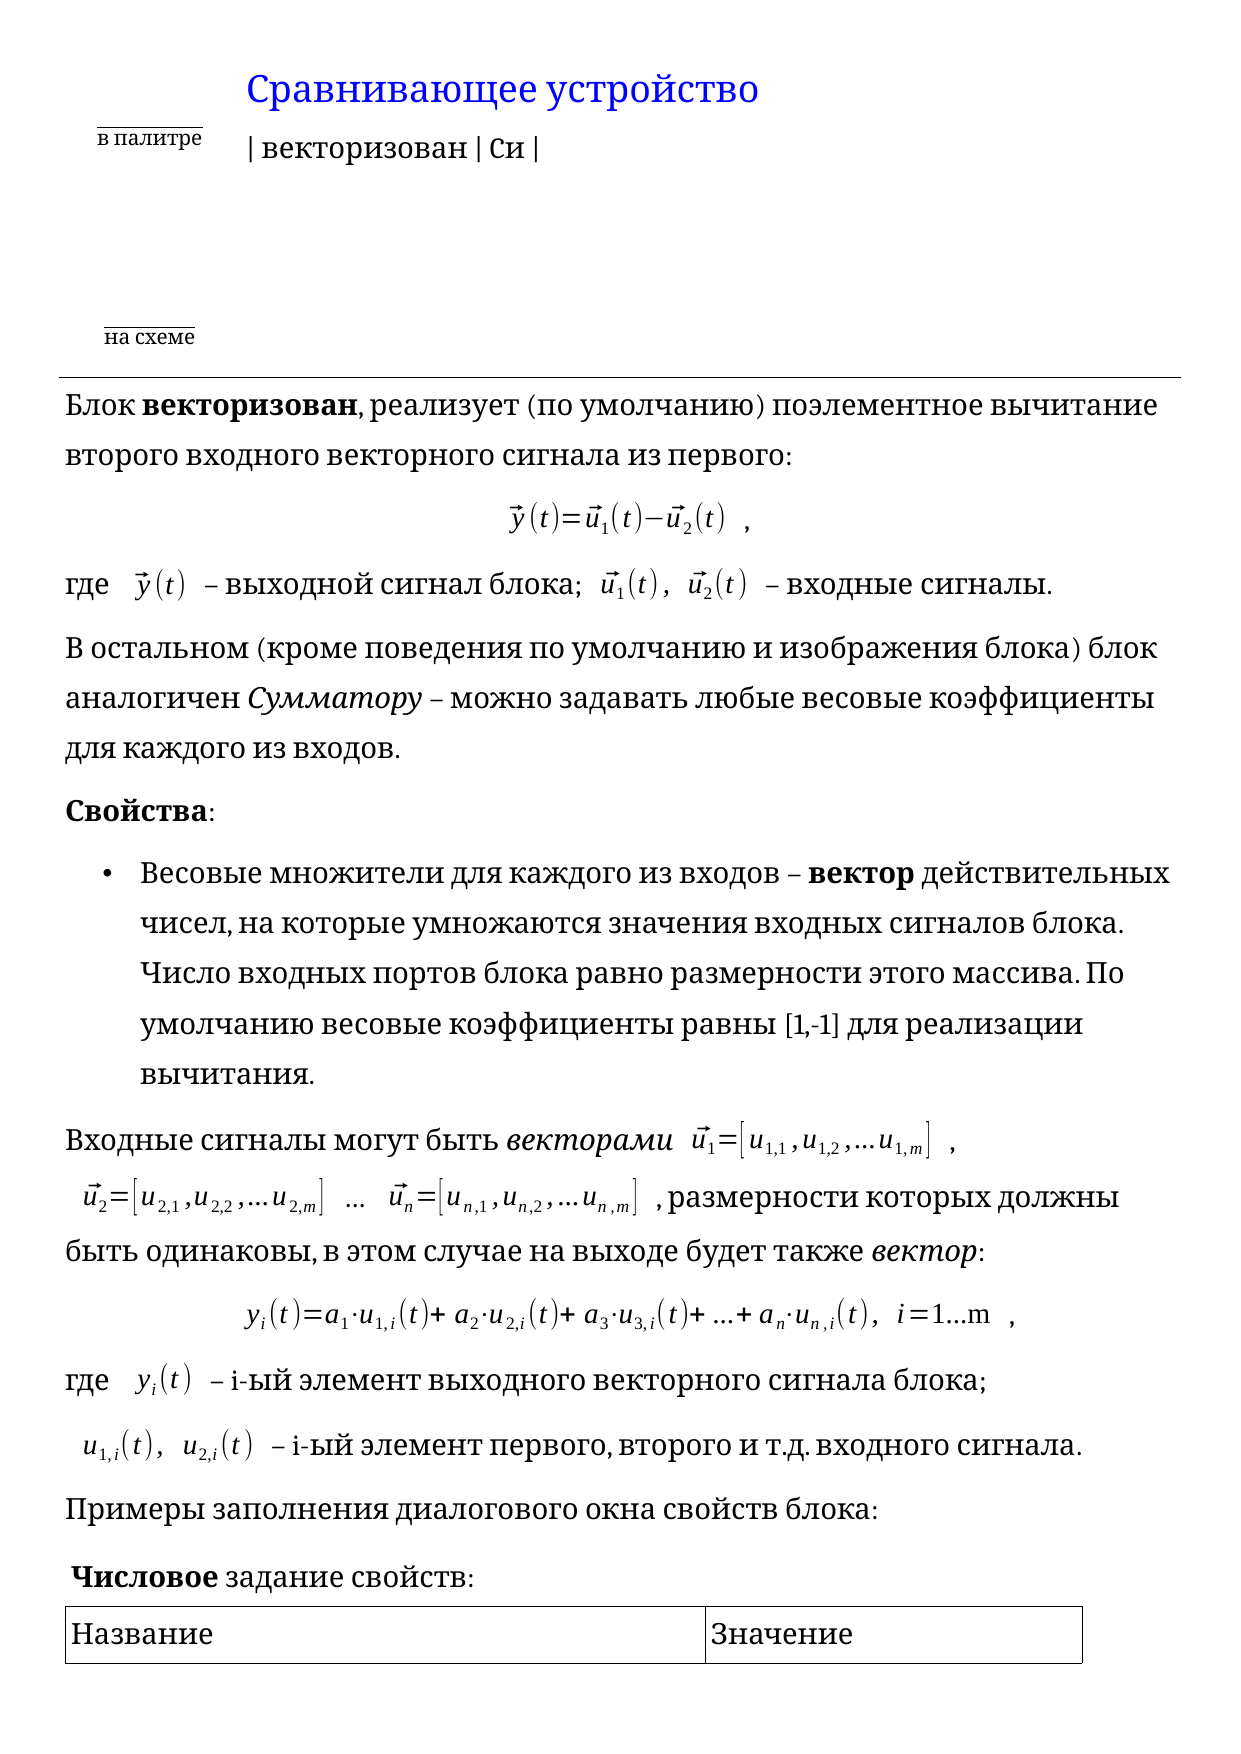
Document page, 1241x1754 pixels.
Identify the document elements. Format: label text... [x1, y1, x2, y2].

table_cell в палитре [59, 121, 240, 178]
table_cell [59, 178, 240, 320]
table_header [59, 59, 240, 121]
table_cell на схеме [59, 320, 240, 377]
table_cell [240, 320, 1181, 377]
table_header Сравнивающее устройство [240, 59, 1181, 121]
table_cell Блок векторизован, реализует (по умолчанию) поэлементное вычитание второго входного векторного сигнала из первого: , где – выходной сигнал блока;– входные сигналы. В остальном (кроме поведения по умолчанию и изображения блока) блок аналогичен Сумматору – можно задавать любые весовые коэффициенты для каждого из входов. Свойства: Весовые множители для каждого из входов – вектор действительных чисел, на которые умножаются значения входных сигналов блока. Число входных портов блока равно размерности этого массива. По умолчанию весовые коэффициенты равны [1,-1] для реализации вычитания. Входные сигналы могут быть векторами,… , размерности которых должны быть одинаковы, в этом случае на выходе будет также вектор: , где – i-ый элемент выходного векторного сигнала блока; – i-ый элемент первого, второго и т.д. входного сигнала. Примеры заполнения диалогового окна свойств блока: Примечания: По умолчанию блок формирует выходной сигнал, равный разности двух входных сигналов (весовых коэффициентов два, и они равны +1 и -1). Именованные свойства могут быть заданы как локальные переменные модели (или субмодели) во вкладке Параметры, как глобальные сигналы проекта при помощи пункта главного меню Сервис → Сигналы, или как внешние сигналы проекта при помощи подключаемой базы сигналов. [59, 378, 1181, 1669]
table_cell Название [66, 1607, 705, 1663]
table_header Числовое задание свойств: [65, 1549, 1082, 1606]
table_cell | векторизован | Cи | [240, 121, 1181, 178]
table_cell Значение [706, 1607, 1082, 1663]
table_cell [240, 178, 1181, 320]
